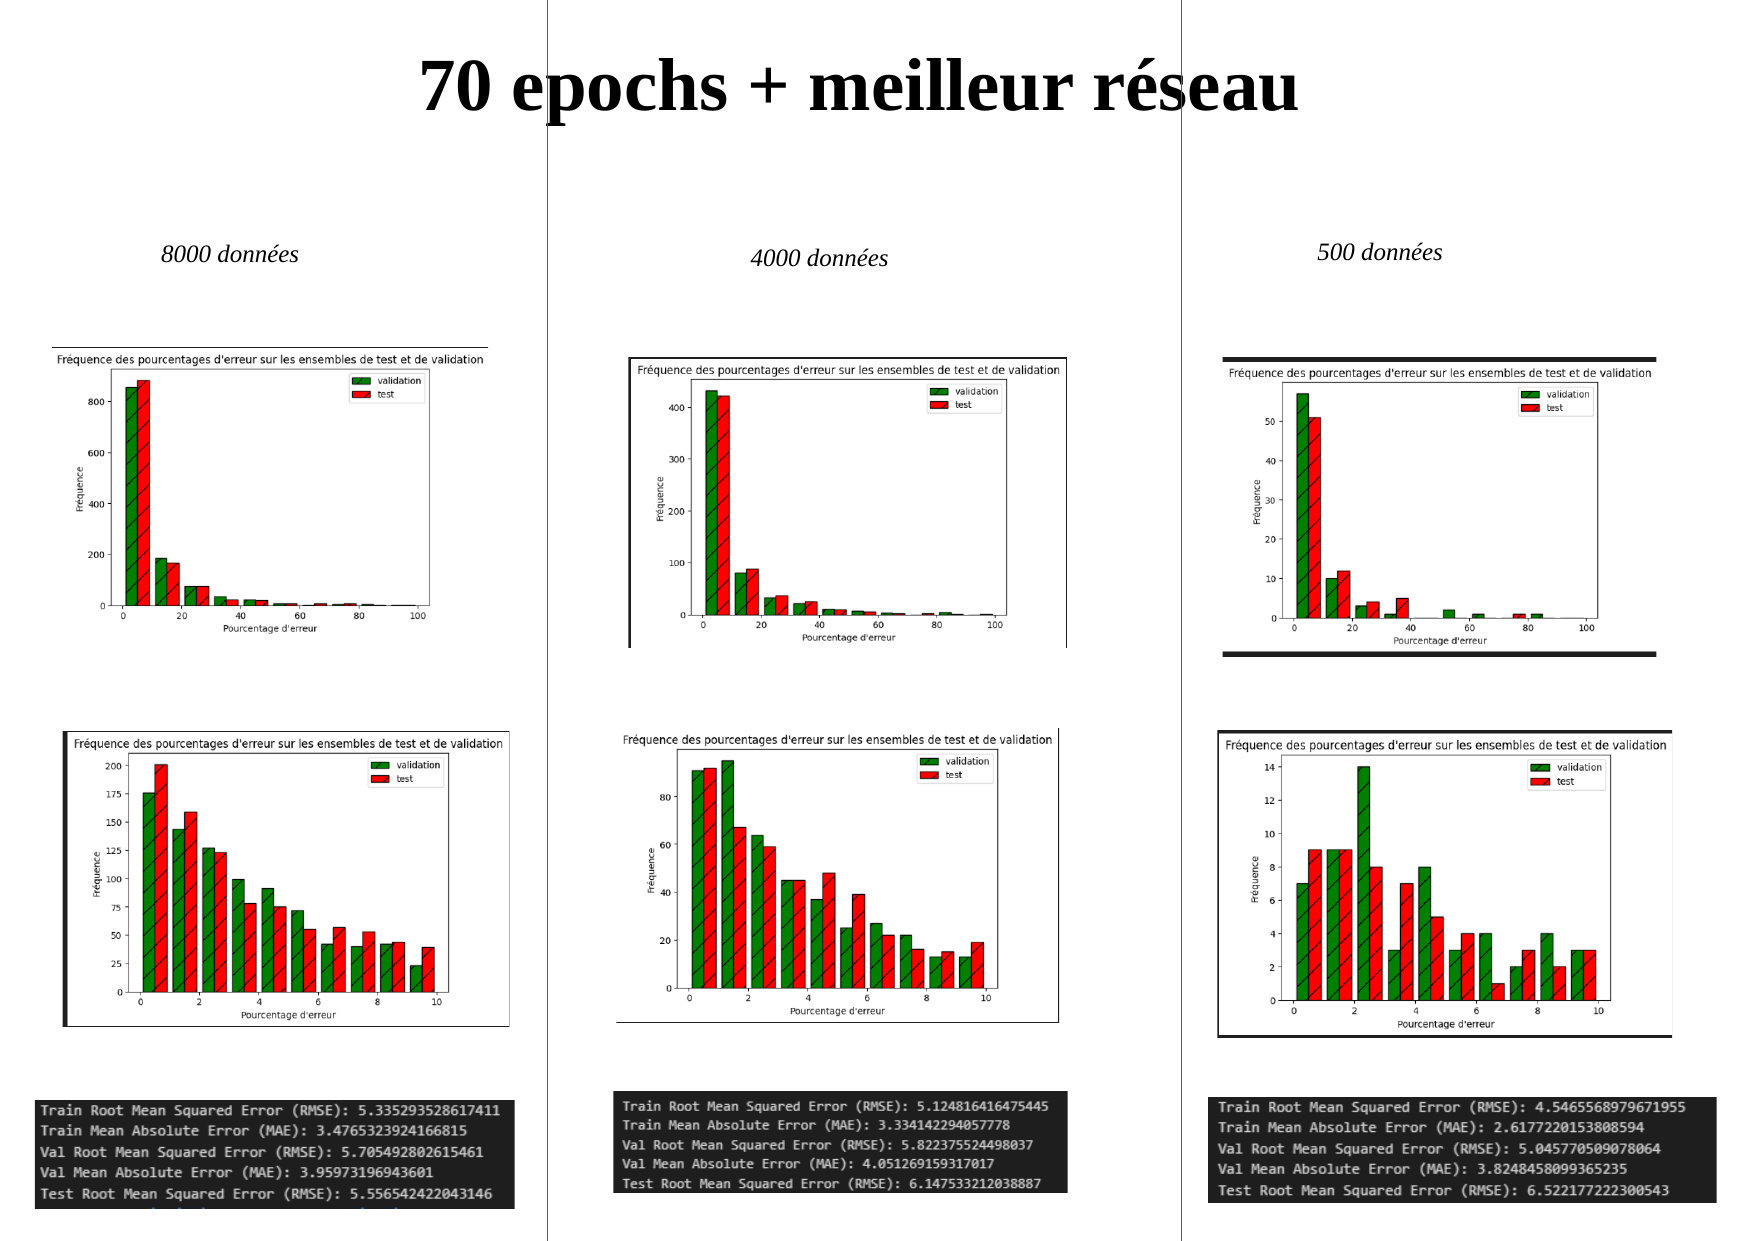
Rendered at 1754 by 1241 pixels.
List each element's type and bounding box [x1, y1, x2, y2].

picture [1208, 1097, 1717, 1203]
picture [51, 347, 489, 639]
picture [613, 1091, 1068, 1193]
picture [1217, 730, 1673, 1038]
picture [1222, 357, 1657, 657]
picture [616, 728, 1060, 1023]
picture [628, 357, 1067, 648]
picture [34, 1100, 515, 1209]
picture [62, 731, 510, 1027]
